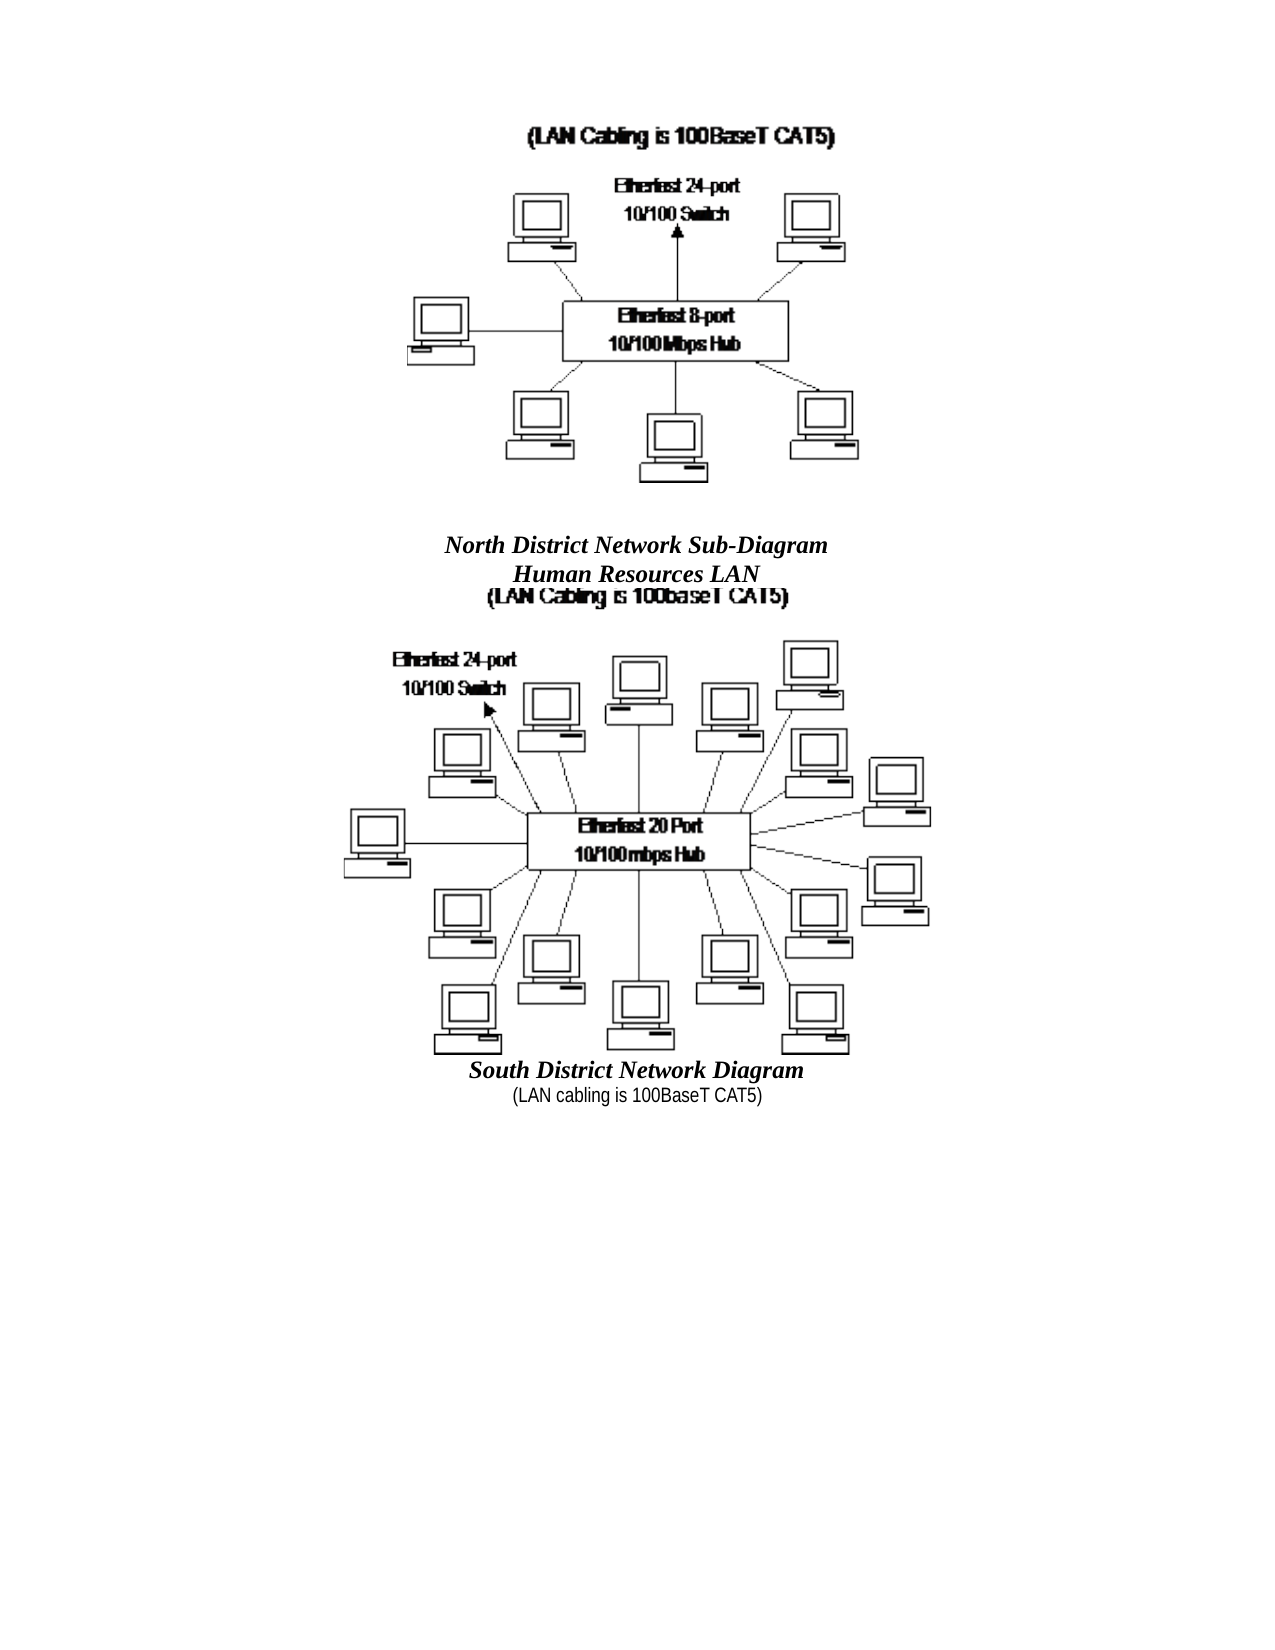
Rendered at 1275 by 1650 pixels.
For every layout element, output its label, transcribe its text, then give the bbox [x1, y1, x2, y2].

picture [343, 588, 932, 1055]
picture [407, 118, 869, 483]
table_cell [932, 588, 958, 1055]
table_cell [317, 588, 343, 1055]
table_header North District Network Sub-Diagram Human Resources LAN [317, 531, 958, 588]
table_header South District Network Diagram (LAN cabling is 100BaseT CAT5) [204, 1055, 1071, 1107]
table_cell [869, 118, 958, 483]
table_cell [317, 118, 407, 483]
